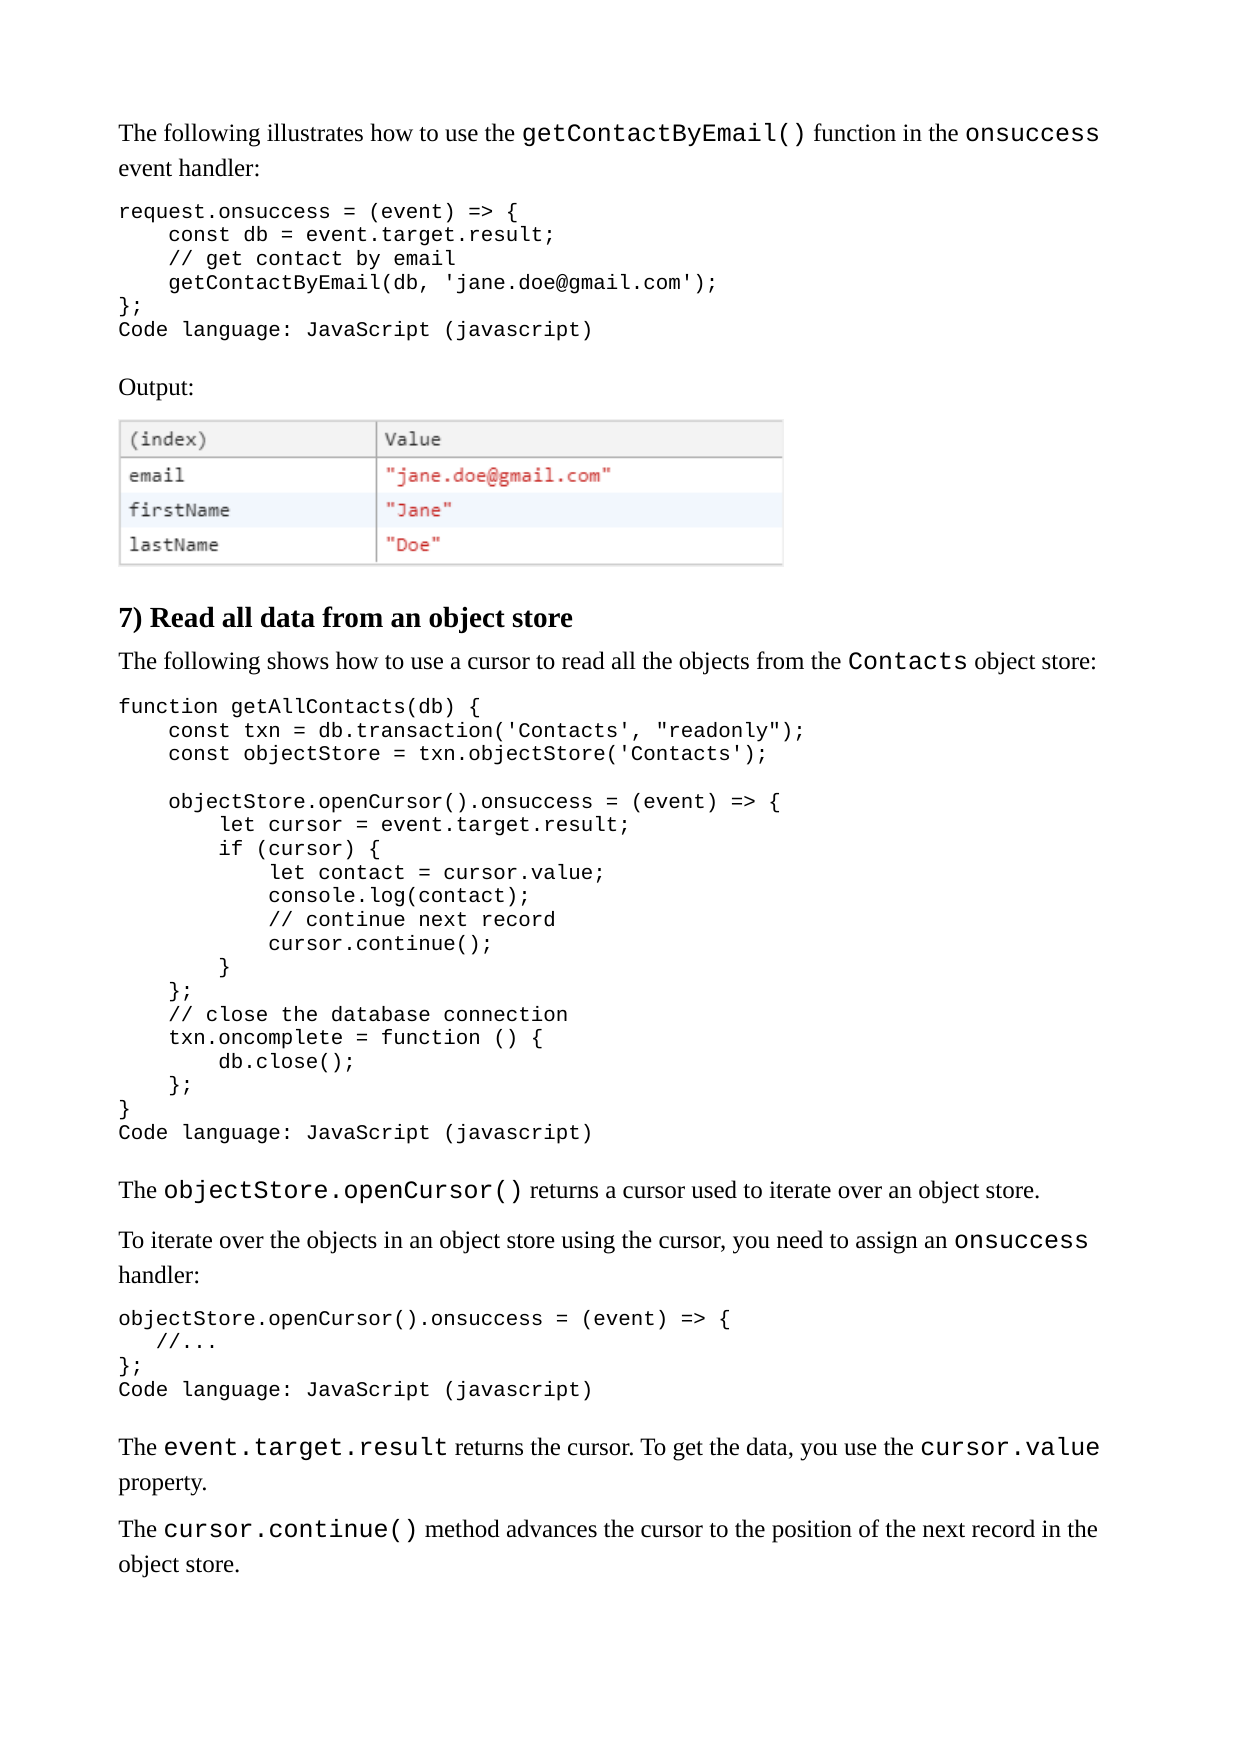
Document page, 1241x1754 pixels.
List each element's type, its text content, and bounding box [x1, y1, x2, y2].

text let cursor = event.target.result; [118, 814, 1122, 838]
text console.log(contact); [118, 885, 1122, 909]
text objectStore.openCursor().onsuccess = (event) => { [118, 1308, 1122, 1331]
text // continue next record [118, 909, 1122, 933]
text }; [118, 1355, 1122, 1378]
text }; [118, 980, 1122, 1003]
text const txn = db.transaction('Contacts', "readonly"); [118, 720, 1122, 743]
text The following illustrates how to use the getContactByEmail() function in the onsuccess event handler: [118, 118, 1122, 182]
text db.close(); [118, 1051, 1122, 1074]
text The event.target.result returns the cursor. To get the data, you use the cursor.value property. [118, 1432, 1122, 1496]
text The cursor.continue() method advances the cursor to the position of the next record in the object store. [118, 1514, 1122, 1578]
text Code language: JavaScript (javascript) [118, 319, 1122, 343]
text // close the database connection [118, 1003, 1122, 1027]
text The following shows how to use a cursor to read all the objects from the Contacts object store: [118, 646, 1122, 677]
text //... [118, 1331, 1122, 1355]
text const objectStore = txn.objectStore('Contacts'); [118, 743, 1122, 767]
text } [118, 956, 1122, 980]
text getContactByEmail(db, 'jane.doe@gmail.com'); [118, 272, 1122, 295]
text objectStore.openCursor().onsuccess = (event) => { [118, 791, 1122, 814]
text Code language: JavaScript (javascript) [118, 1378, 1122, 1402]
text // get contact by email [118, 248, 1122, 272]
picture [118, 419, 784, 567]
text Output: [118, 372, 1122, 401]
text }; [118, 295, 1122, 319]
text }; [118, 1074, 1122, 1098]
text cursor.continue(); [118, 933, 1122, 956]
text request.onsuccess = (event) => { [118, 201, 1122, 224]
text if (cursor) { [118, 838, 1122, 862]
text let contact = cursor.value; [118, 862, 1122, 885]
text const db = event.target.result; [118, 224, 1122, 248]
text function getAllContacts(db) { [118, 696, 1122, 720]
text To iterate over the objects in an object store using the cursor, you need to assign an onsuccess handler: [118, 1225, 1122, 1289]
text Code language: JavaScript (javascript) [118, 1122, 1122, 1145]
subtitle 7) Read all data from an object store [118, 600, 1122, 634]
text txn.oncomplete = function () { [118, 1027, 1122, 1051]
text The objectStore.openCursor() returns a cursor used to iterate over an object store. [118, 1175, 1122, 1206]
text } [118, 1098, 1122, 1122]
